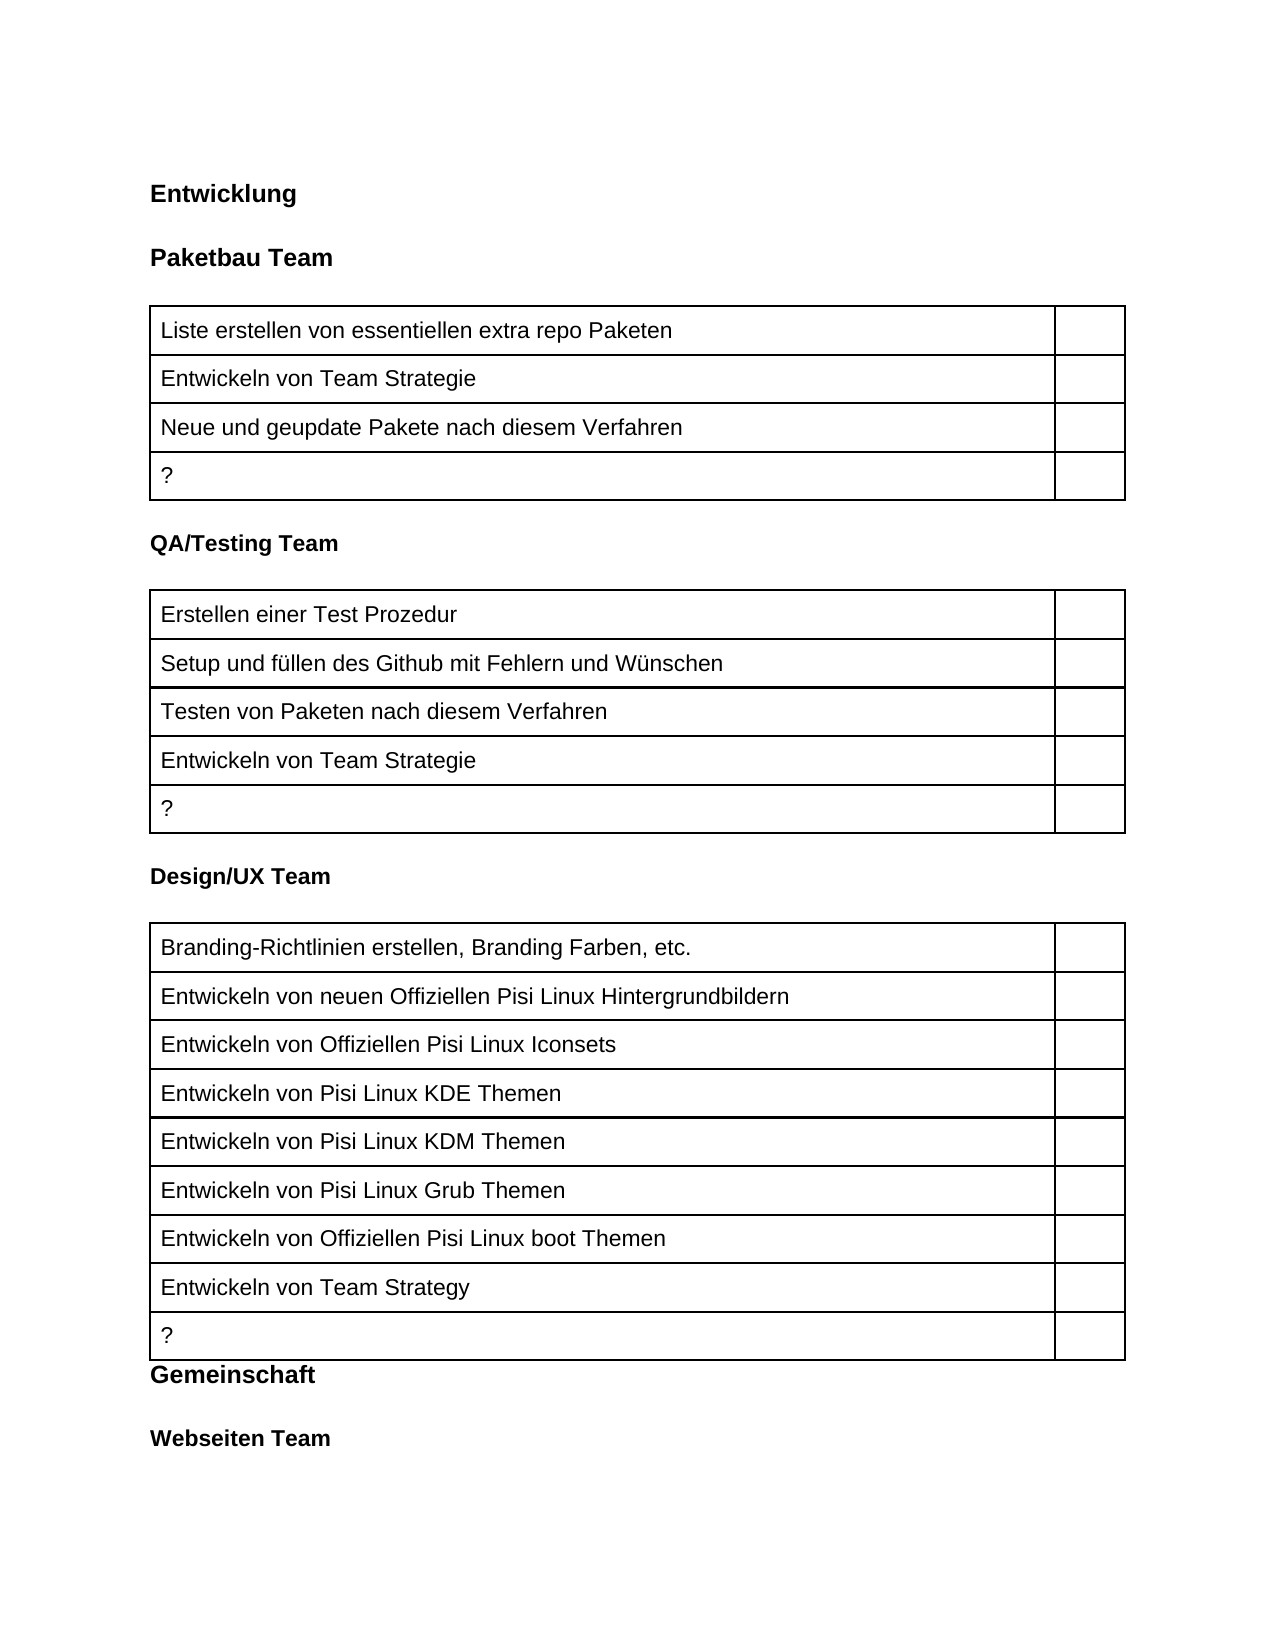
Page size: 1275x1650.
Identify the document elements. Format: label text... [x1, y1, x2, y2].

text Entwicklung [150, 179, 1125, 207]
table_header [1056, 591, 1124, 638]
table_cell [1056, 640, 1124, 686]
table_header Liste erstellen von essentiellen extra repo Paketen [151, 307, 1054, 353]
table_cell Entwickeln von Team Strategy [151, 1264, 1054, 1311]
text QA/Testing Team [150, 531, 1125, 556]
table_cell [1056, 973, 1124, 1019]
table_cell Entwickeln von neuen Offiziellen Pisi Linux Hintergrundbildern [151, 973, 1054, 1019]
table_cell [1056, 786, 1124, 832]
table_cell Neue und geupdate Pakete nach diesem Verfahren [151, 404, 1054, 451]
table_cell [1056, 689, 1124, 735]
table_cell [1056, 1313, 1124, 1359]
table_cell [1056, 1216, 1124, 1262]
table_cell [1056, 453, 1124, 499]
table_header Erstellen einer Test Prozedur [151, 591, 1054, 638]
text Webseiten Team [150, 1425, 1125, 1451]
table_header [1056, 307, 1124, 353]
table_cell [1056, 404, 1124, 451]
table_cell [1056, 1264, 1124, 1311]
text Design/UX Team [150, 863, 1125, 889]
table_cell [1056, 737, 1124, 783]
table_cell [1056, 1167, 1124, 1213]
table_cell Entwickeln von Pisi Linux Grub Themen [151, 1167, 1054, 1213]
table_cell ? [151, 1313, 1054, 1359]
table_cell Testen von Paketen nach diesem Verfahren [151, 689, 1054, 735]
table_cell Entwickeln von Pisi Linux KDM Themen [151, 1119, 1054, 1165]
table_header Branding-Richtlinien erstellen, Branding Farben, etc. [151, 924, 1054, 971]
table_cell [1056, 356, 1124, 402]
table_cell Setup und füllen des Github mit Fehlern und Wünschen [151, 640, 1054, 686]
text Gemeinschaft [150, 1361, 1125, 1389]
table_cell Entwickeln von Offiziellen Pisi Linux Iconsets [151, 1021, 1054, 1068]
table_cell Entwickeln von Team Strategie [151, 356, 1054, 402]
table_cell [1056, 1021, 1124, 1068]
table_cell Entwickeln von Pisi Linux KDE Themen [151, 1070, 1054, 1116]
table_cell Entwickeln von Offiziellen Pisi Linux boot Themen [151, 1216, 1054, 1262]
table_cell [1056, 1119, 1124, 1165]
table_header [1056, 924, 1124, 971]
table_cell [1056, 1070, 1124, 1116]
table_cell ? [151, 786, 1054, 832]
table_cell ? [151, 453, 1054, 499]
text Paketbau Team [150, 243, 1125, 271]
table_cell Entwickeln von Team Strategie [151, 737, 1054, 783]
